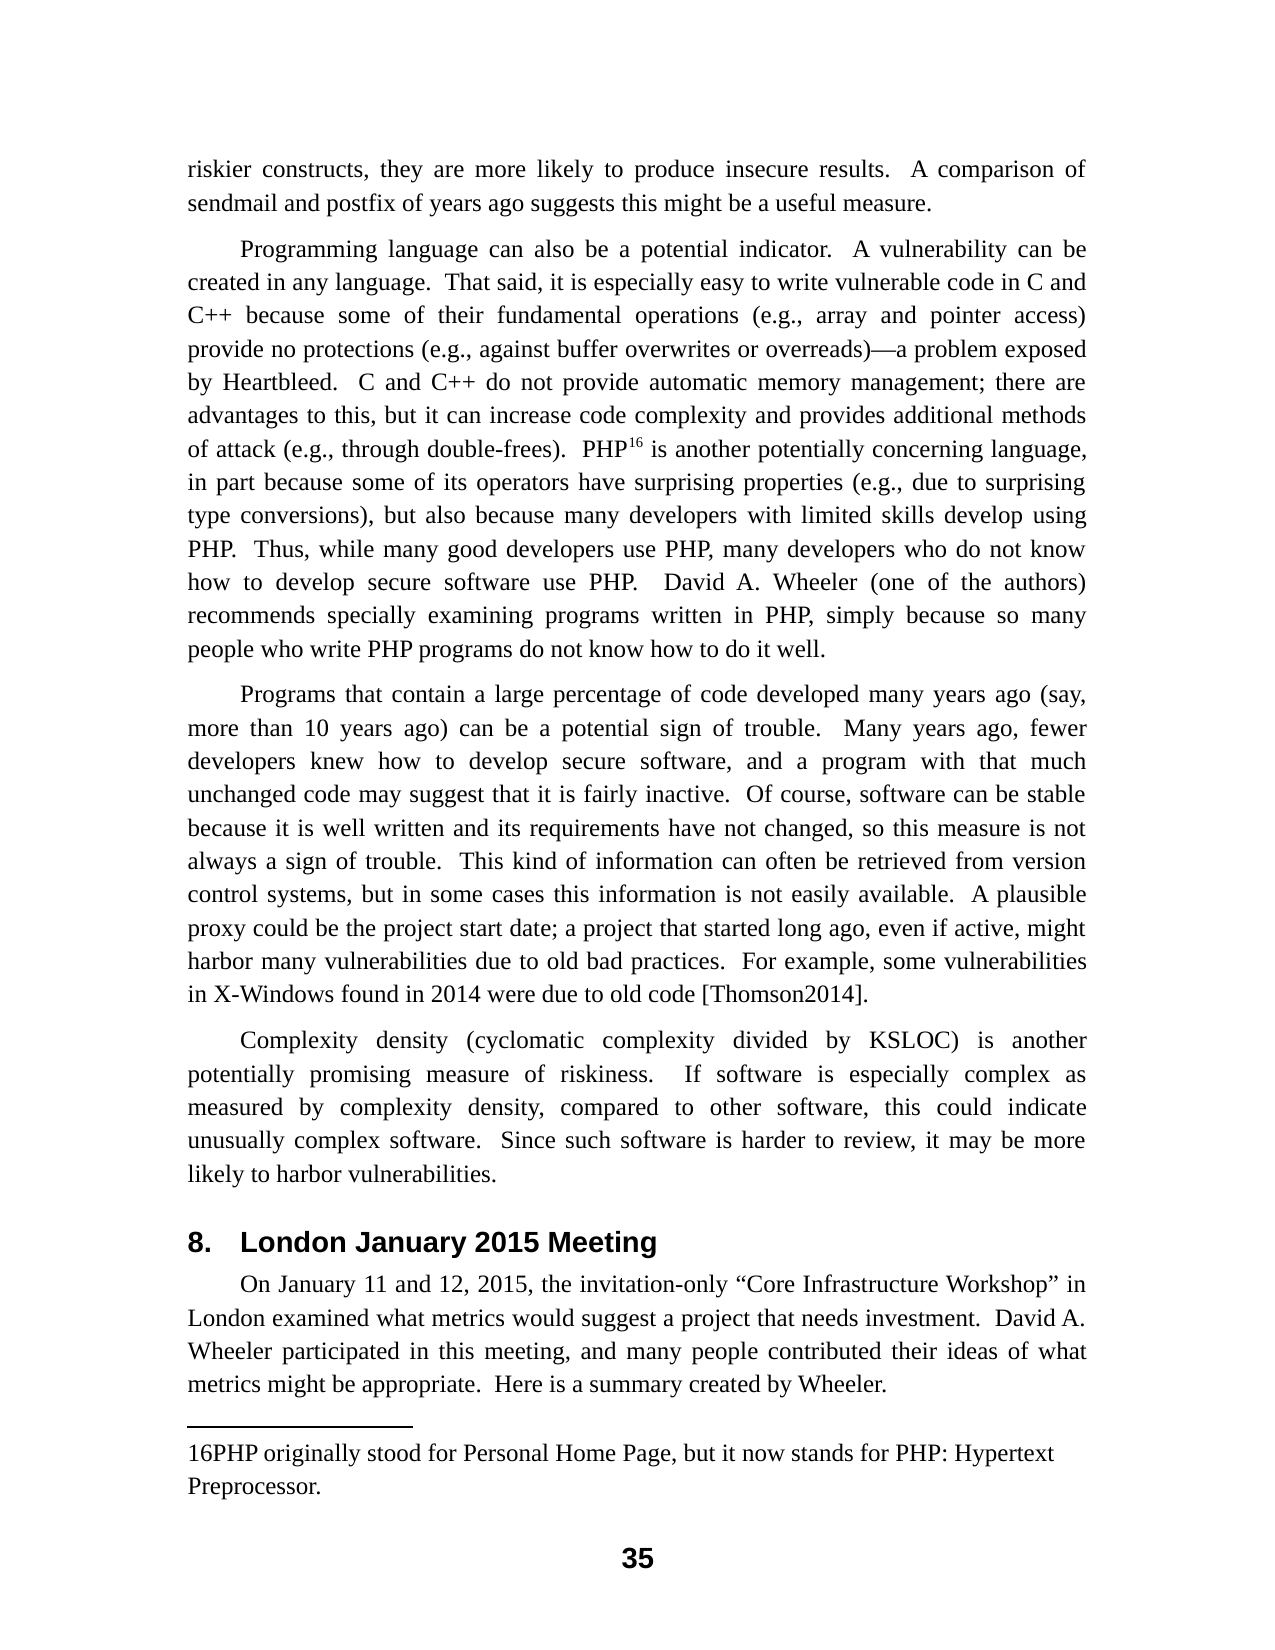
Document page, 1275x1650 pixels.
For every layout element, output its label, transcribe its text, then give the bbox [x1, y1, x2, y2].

text On January 11 and 12, 2015, the invitation-only “Core Infrastructure Workshop” in London examined what metrics would suggest a project that needs investment. David A. Wheeler participated in this meeting, and many people contributed their ideas of what metrics might be appropriate. Here is a summary created by Wheeler. [187, 1265, 1087, 1398]
text PHP originally stood for Personal Home Page, but it now stands for PHP: Hypertext Preprocessor. [187, 1433, 1087, 1500]
text riskier constructs, they are more likely to produce insecure results. A comparison of sendmail and postfix of years ago suggests this might be a useful measure. [187, 150, 1087, 217]
text Programs that contain a large percentage of code developed many years ago (say, more than 10 years ago) can be a potential sign of trouble. Many years ago, fewer developers knew how to develop secure software, and a program with that much unchanged code may suggest that it is fairly inactive. Of course, software can be stable because it is well written and its requirements have not changed, so this measure is not always a sign of trouble. This kind of information can often be retrieved from version control systems, but in some cases this information is not easily available. A plausible proxy could be the project start date; a project that started long ago, even if active, might harbor many vulnerabilities due to old bad practices. For example, some vulnerabilities in X-Windows found in 2014 were due to old code [Thomson2014]. [187, 675, 1087, 1008]
text Complexity density (cyclomatic complexity divided by KSLOC) is another potentially promising measure of riskiness. If software is especially complex as measured by complexity density, compared to other software, this could indicate unusually complex software. Since such software is harder to review, it may be more likely to harbor vulnerabilities. [187, 1021, 1087, 1187]
subtitle London January 2015 Meeting [187, 1225, 1087, 1258]
text Programming language can also be a potential indicator. A vulnerability can be created in any language. That said, it is especially easy to write vulnerable code in C and C++ because some of their fundamental operations (e.g., array and pointer access) provide no protections (e.g., against buffer overwrites or overreads)—a problem exposed by Heartbleed. C and C++ do not provide automatic memory management; there are advantages to this, but it can increase code complexity and provides additional methods of attack (e.g., through double-frees). PHP is another potentially concerning language, in part because some of its operators have surprising properties (e.g., due to surprising type conversions), but also because many developers with limited skills develop using PHP. Thus, while many good developers use PHP, many developers who do not know how to develop secure software use PHP. David A. Wheeler (one of the authors) recommends specially examining programs written in PHP, simply because so many people who write PHP programs do not know how to do it well. [187, 229, 1087, 662]
